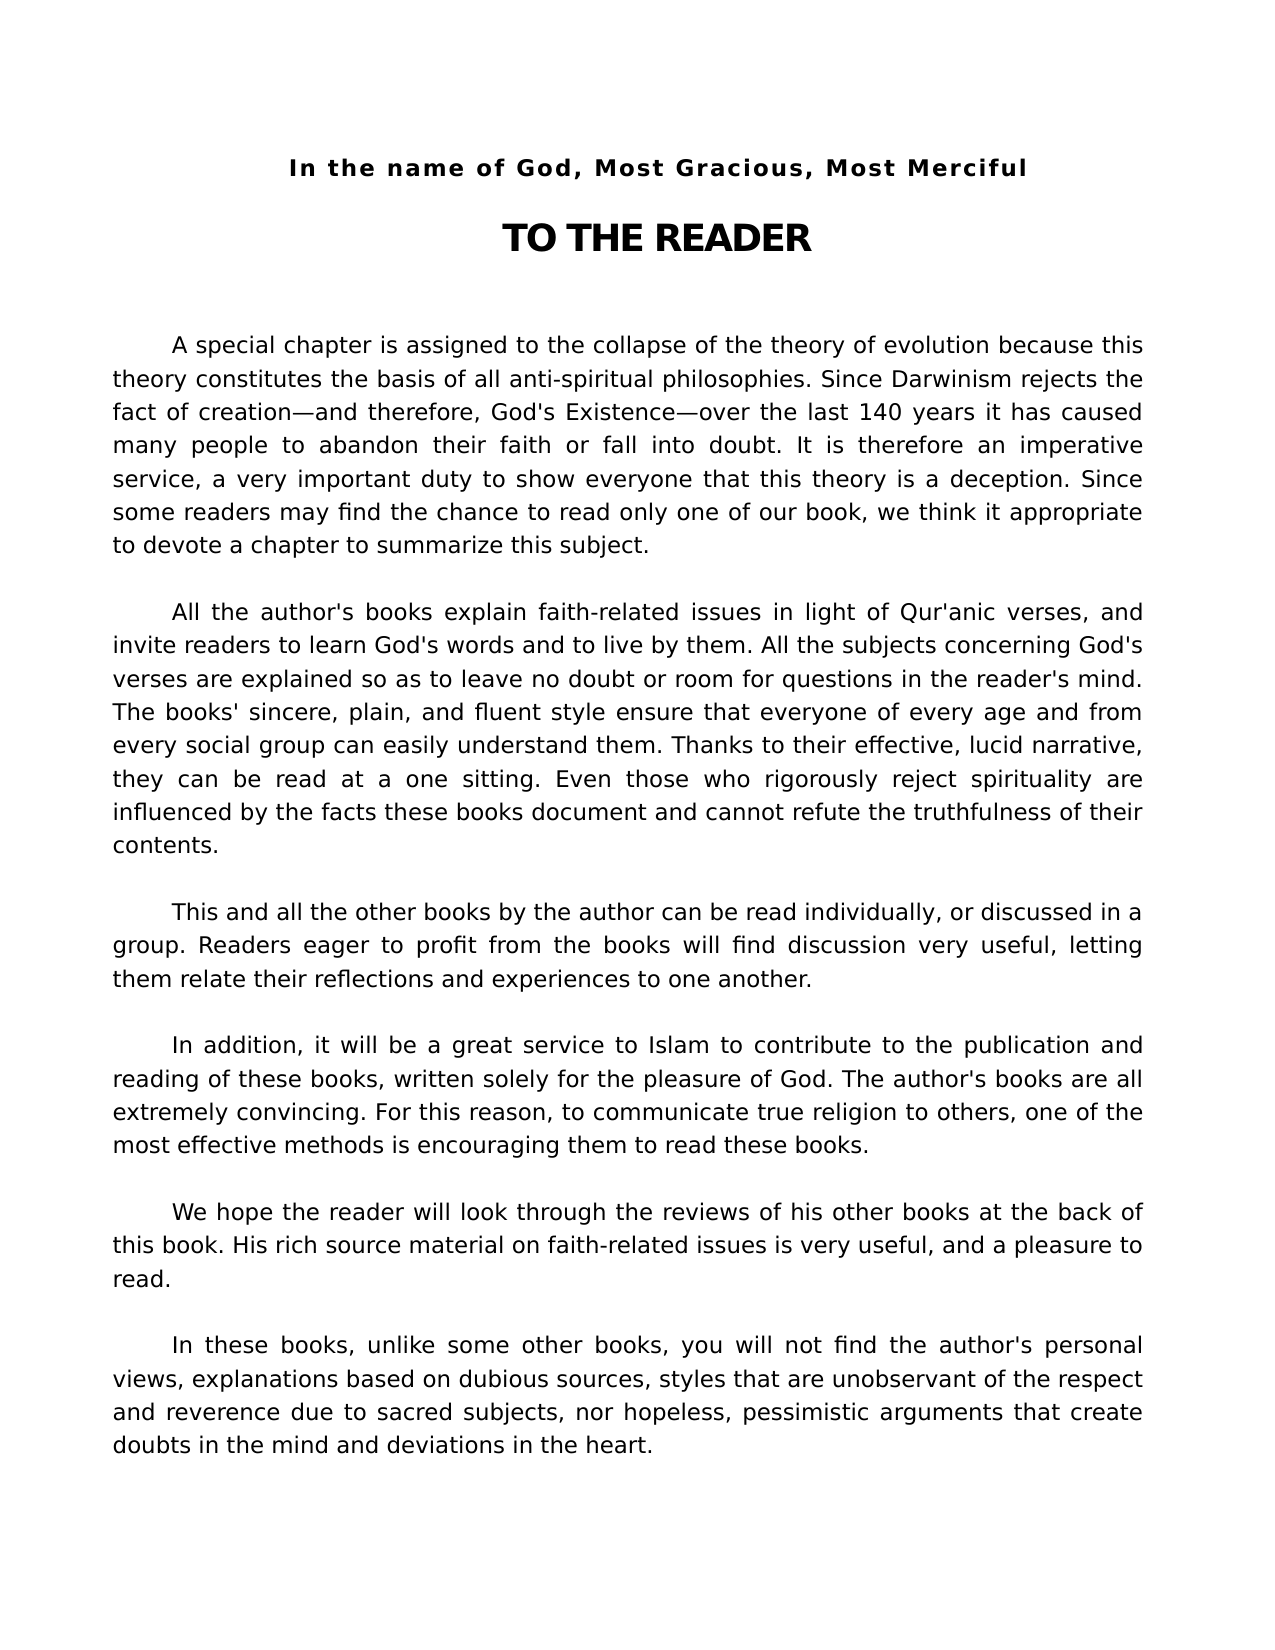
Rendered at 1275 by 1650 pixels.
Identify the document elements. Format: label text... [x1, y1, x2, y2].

text We hope the reader will look through the reviews of his other books at the back of this book. His rich source material on faith-related issues is very useful, and a pleasure to read. [112, 1194, 1145, 1294]
text All the author's books explain faith-related issues in light of Qur'anic verses, and invite readers to learn God's words and to live by them. All the subjects concerning God's verses are explained so as to leave no doubt or room for questions in the reader's mind. The books' sincere, plain, and fluent style ensure that everyone of every age and from every social group can easily understand them. Thanks to their effective, lucid narrative, they can be read at a one sitting. Even those who rigorously reject spirituality are influenced by the facts these books document and cannot refute the truthfulness of their contents. [112, 594, 1145, 860]
text A special chapter is assigned to the collapse of the theory of evolution because this theory constitutes the basis of all anti-spiritual philosophies. Since Darwinism rejects the fact of creation—and therefore, God's Existence—over the last 140 years it has caused many people to abandon their faith or fall into doubt. It is therefore an imperative service, a very important duty to show everyone that this theory is a deception. Since some readers may find the chance to read only one of our book, we think it appropriate to devote a chapter to summarize this subject. [112, 327, 1145, 560]
text In the name of God, Most Gracious, Most Merciful [112, 150, 1145, 183]
text This and all the other books by the author can be read individually, or discussed in a group. Readers eager to profit from the books will find discussion very useful, letting them relate their reflections and experiences to one another. [112, 894, 1145, 994]
text In addition, it will be a great service to Islam to contribute to the publication and reading of these books, written solely for the pleasure of God. The author's books are all extremely convincing. For this reason, to communicate true religion to others, one of the most effective methods is encouraging them to read these books. [112, 1027, 1145, 1160]
text TO THE READER [112, 217, 1145, 260]
text In these books, unlike some other books, you will not find the author's personal views, explanations based on dubious sources, styles that are unobservant of the respect and reverence due to sacred subjects, nor hopeless, pessimistic arguments that create doubts in the mind and deviations in the heart. [112, 1327, 1145, 1460]
